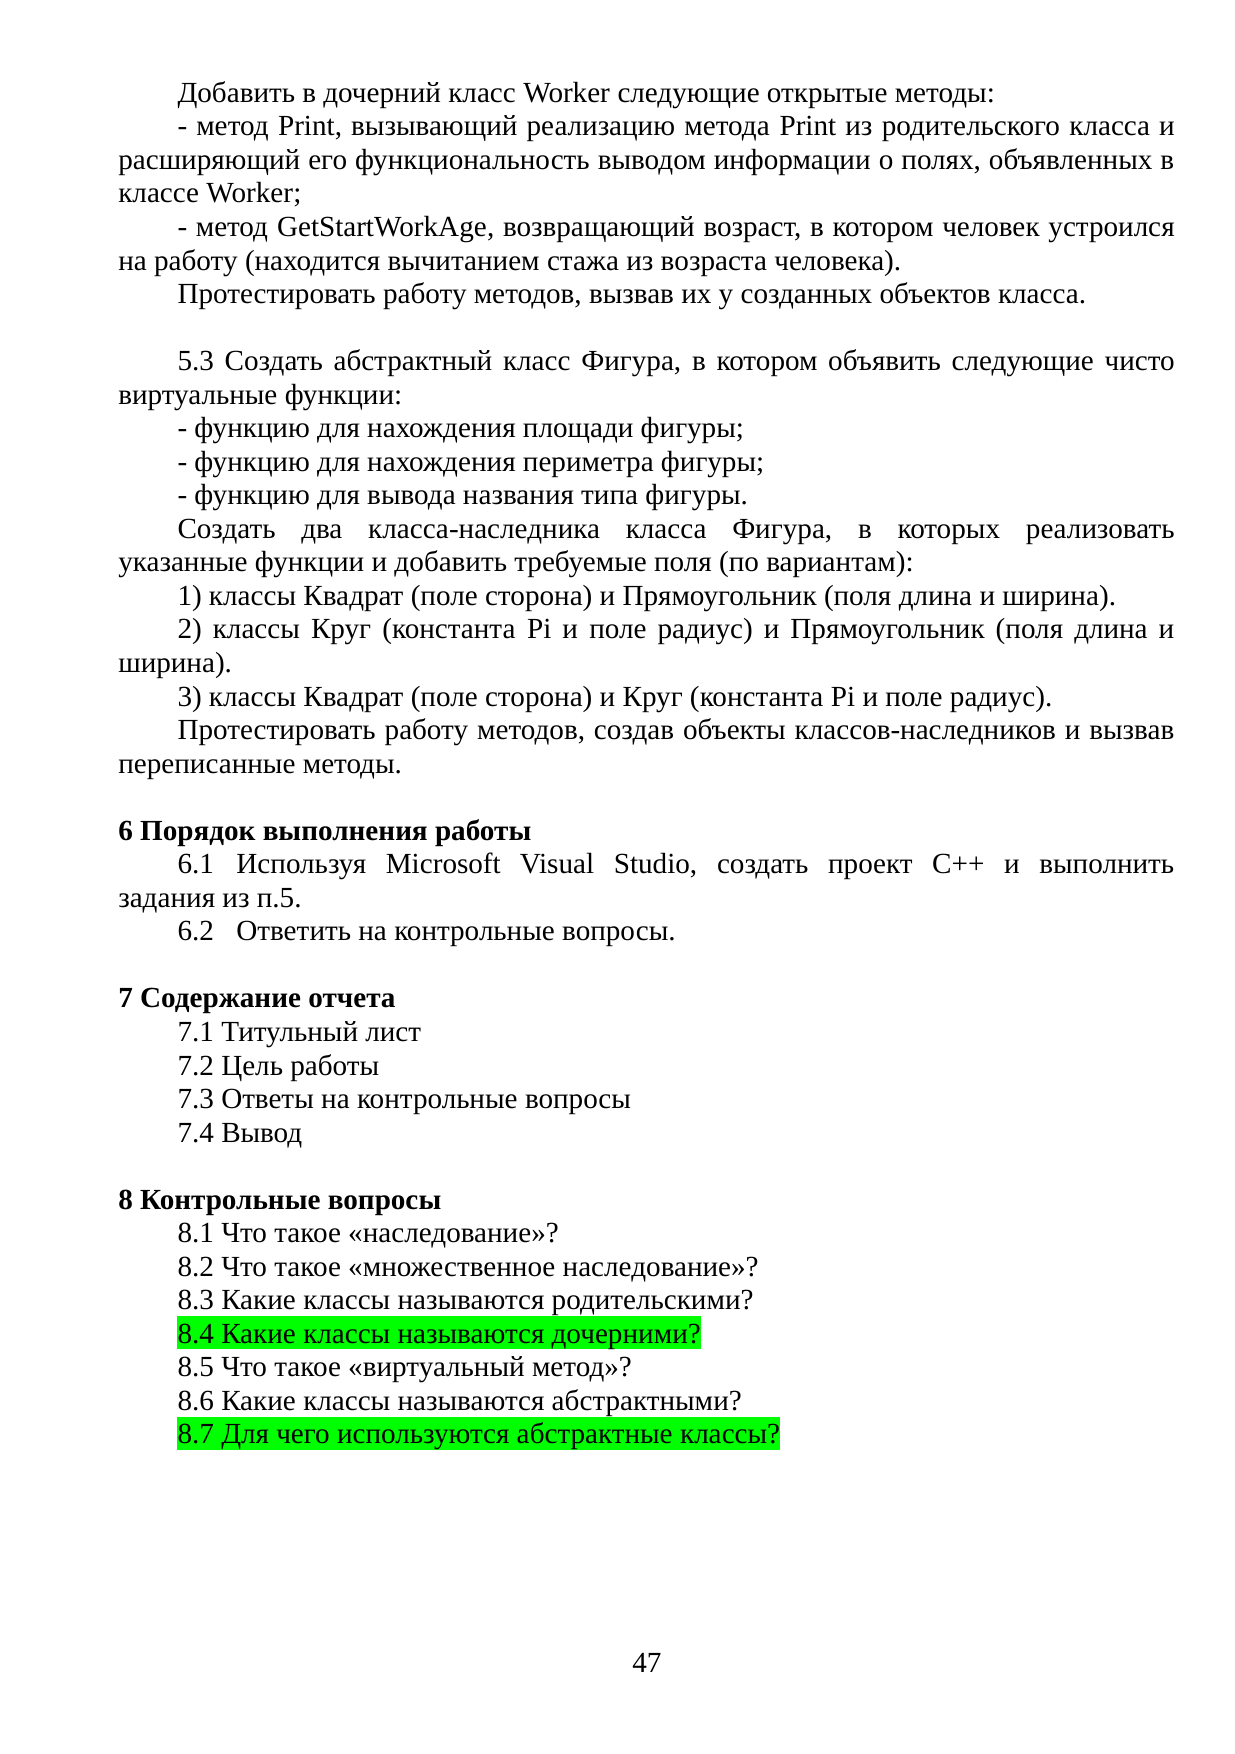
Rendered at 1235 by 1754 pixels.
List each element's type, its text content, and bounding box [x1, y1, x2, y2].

text 8.1 Что такое «наследование»? [118, 1215, 1175, 1249]
text 8.3 Какие классы называются родительскими? [118, 1282, 1175, 1316]
text 6.2 Ответить на контрольные вопросы. [118, 913, 1175, 947]
text 7.4 Вывод [118, 1115, 1175, 1148]
text 3) классы Квадрат (поле сторона) и Круг (константа Pi и поле радиус). [118, 679, 1175, 712]
text - метод Print, вызывающий реализацию метода Print из родительского класса и расширяющий его функциональность выводом информации о полях, объявленных в классе Worker; [118, 108, 1175, 209]
text - функцию для вывода названия типа фигуры. [118, 477, 1175, 511]
text 7 Содержание отчета [118, 981, 1175, 1014]
text 1) классы Квадрат (поле сторона) и Прямоугольник (поля длина и ширина). [118, 578, 1175, 612]
text 6.1 Используя Microsoft Visual Studio, создать проект C++ и выполнить задания из п.5. [118, 846, 1175, 913]
text - функцию для нахождения периметра фигуры; [118, 444, 1175, 477]
text 7.2 Цель работы [118, 1048, 1175, 1081]
text 7.1 Титульный лист [118, 1014, 1175, 1048]
text 8.6 Какие классы называются абстрактными? [118, 1383, 1175, 1417]
text 5.3 Создать абстрактный класс Фигура, в котором объявить следующие чисто виртуальные функции: [118, 343, 1175, 410]
text - функцию для нахождения площади фигуры; [118, 410, 1175, 444]
text 2) классы Круг (константа Pi и поле радиус) и Прямоугольник (поля длина и ширина). [118, 612, 1175, 679]
text 8.4 Какие классы называются дочерними? [118, 1316, 1175, 1349]
text Протестировать работу методов, создав объекты классов-наследников и вызвав переписанные методы. [118, 712, 1175, 779]
text 7.3 Ответы на контрольные вопросы [118, 1081, 1175, 1115]
text 8.5 Что такое «виртуальный метод»? [118, 1349, 1175, 1383]
text 6 Порядок выполнения работы [118, 813, 1175, 846]
text 8.2 Что такое «множественное наследование»? [118, 1249, 1175, 1282]
text - метод GetStartWorkAge, возвращающий возраст, в котором человек устроился на работу (находится вычитанием стажа из возраста человека). [118, 209, 1175, 276]
text 8.7 Для чего используются абстрактные классы? [118, 1417, 1175, 1450]
text Создать два класса-наследника класса Фигура, в которых реализовать указанные функции и добавить требуемые поля (по вариантам): [118, 511, 1175, 578]
text Протестировать работу методов, вызвав их у созданных объектов класса. [118, 276, 1175, 310]
text Добавить в дочерний класс Worker следующие открытые методы: [118, 75, 1175, 108]
text 8 Контрольные вопросы [118, 1182, 1175, 1215]
